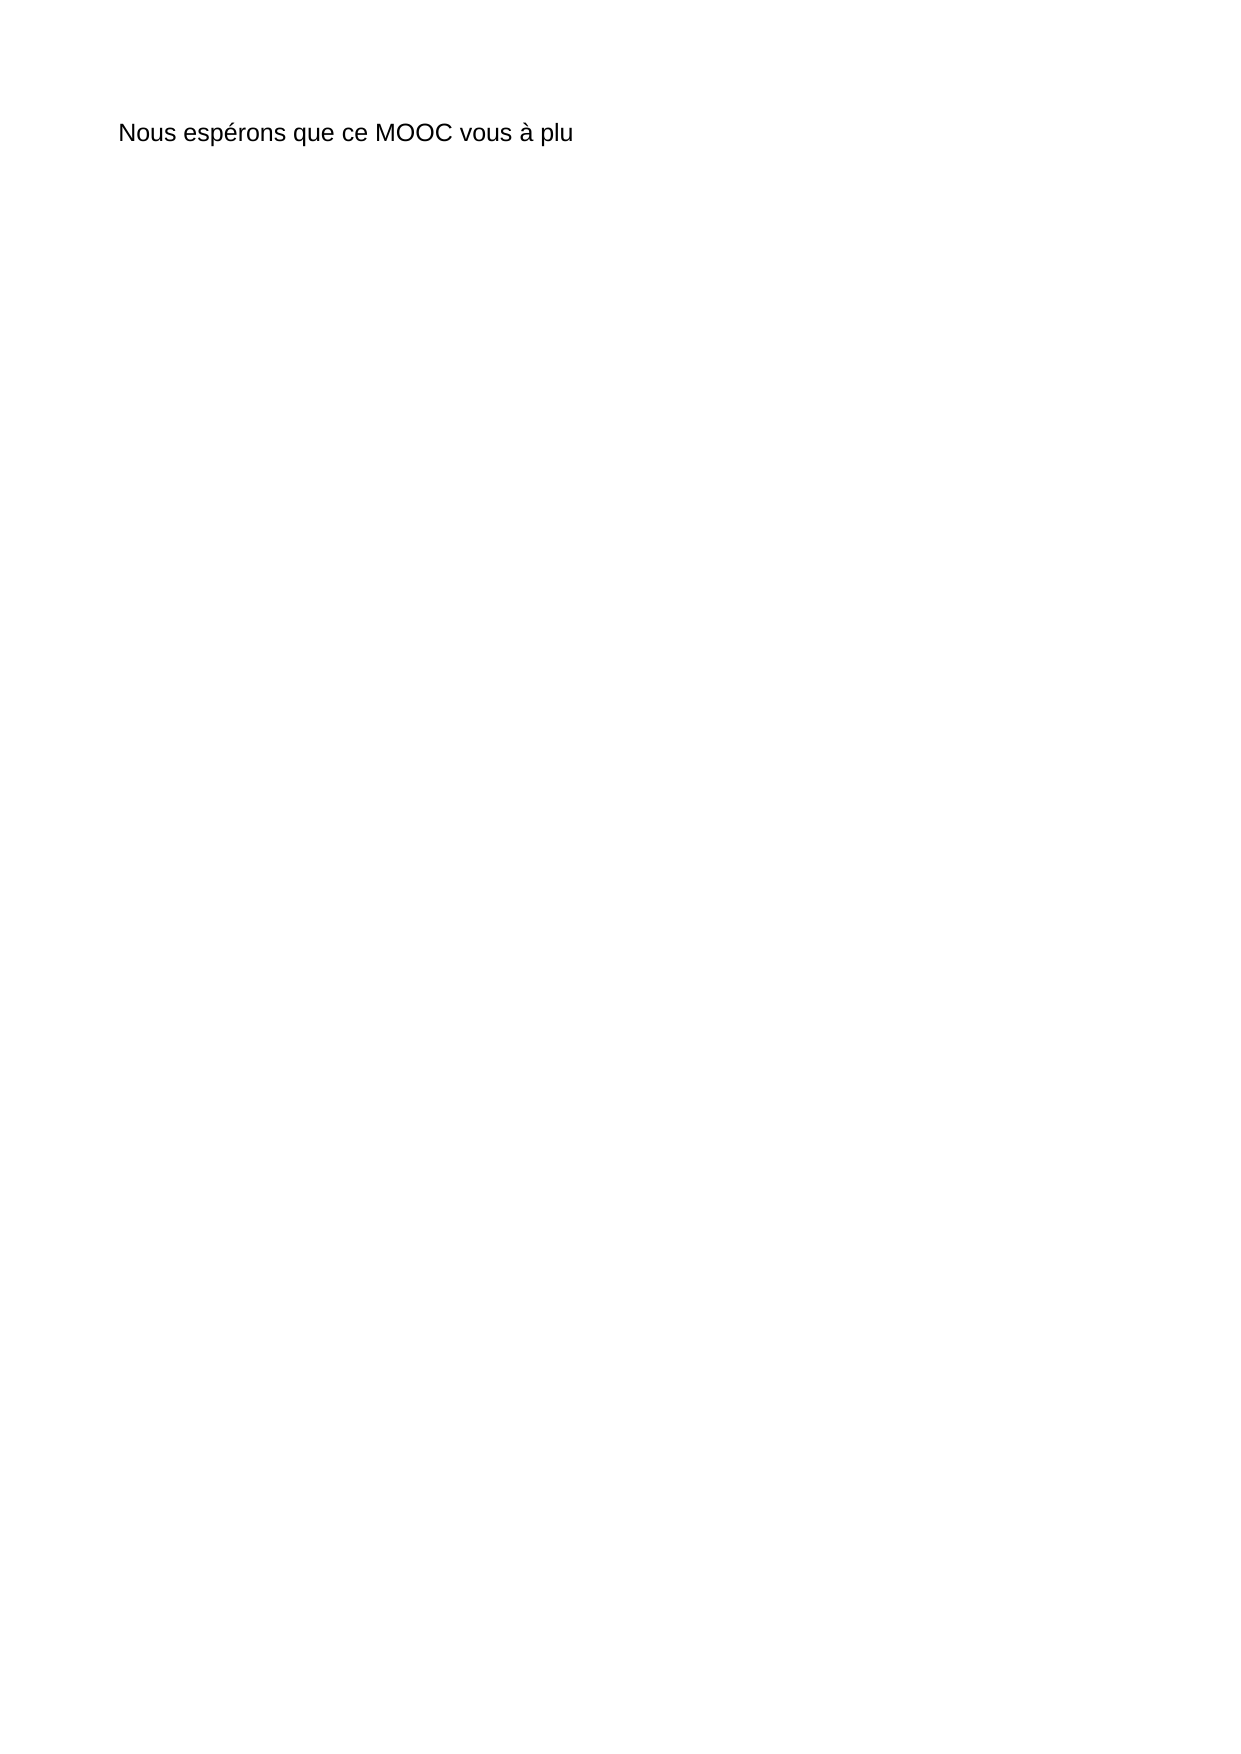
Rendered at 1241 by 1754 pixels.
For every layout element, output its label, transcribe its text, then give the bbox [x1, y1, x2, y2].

text Nous espérons que ce MOOC vous à plu [118, 118, 1122, 147]
